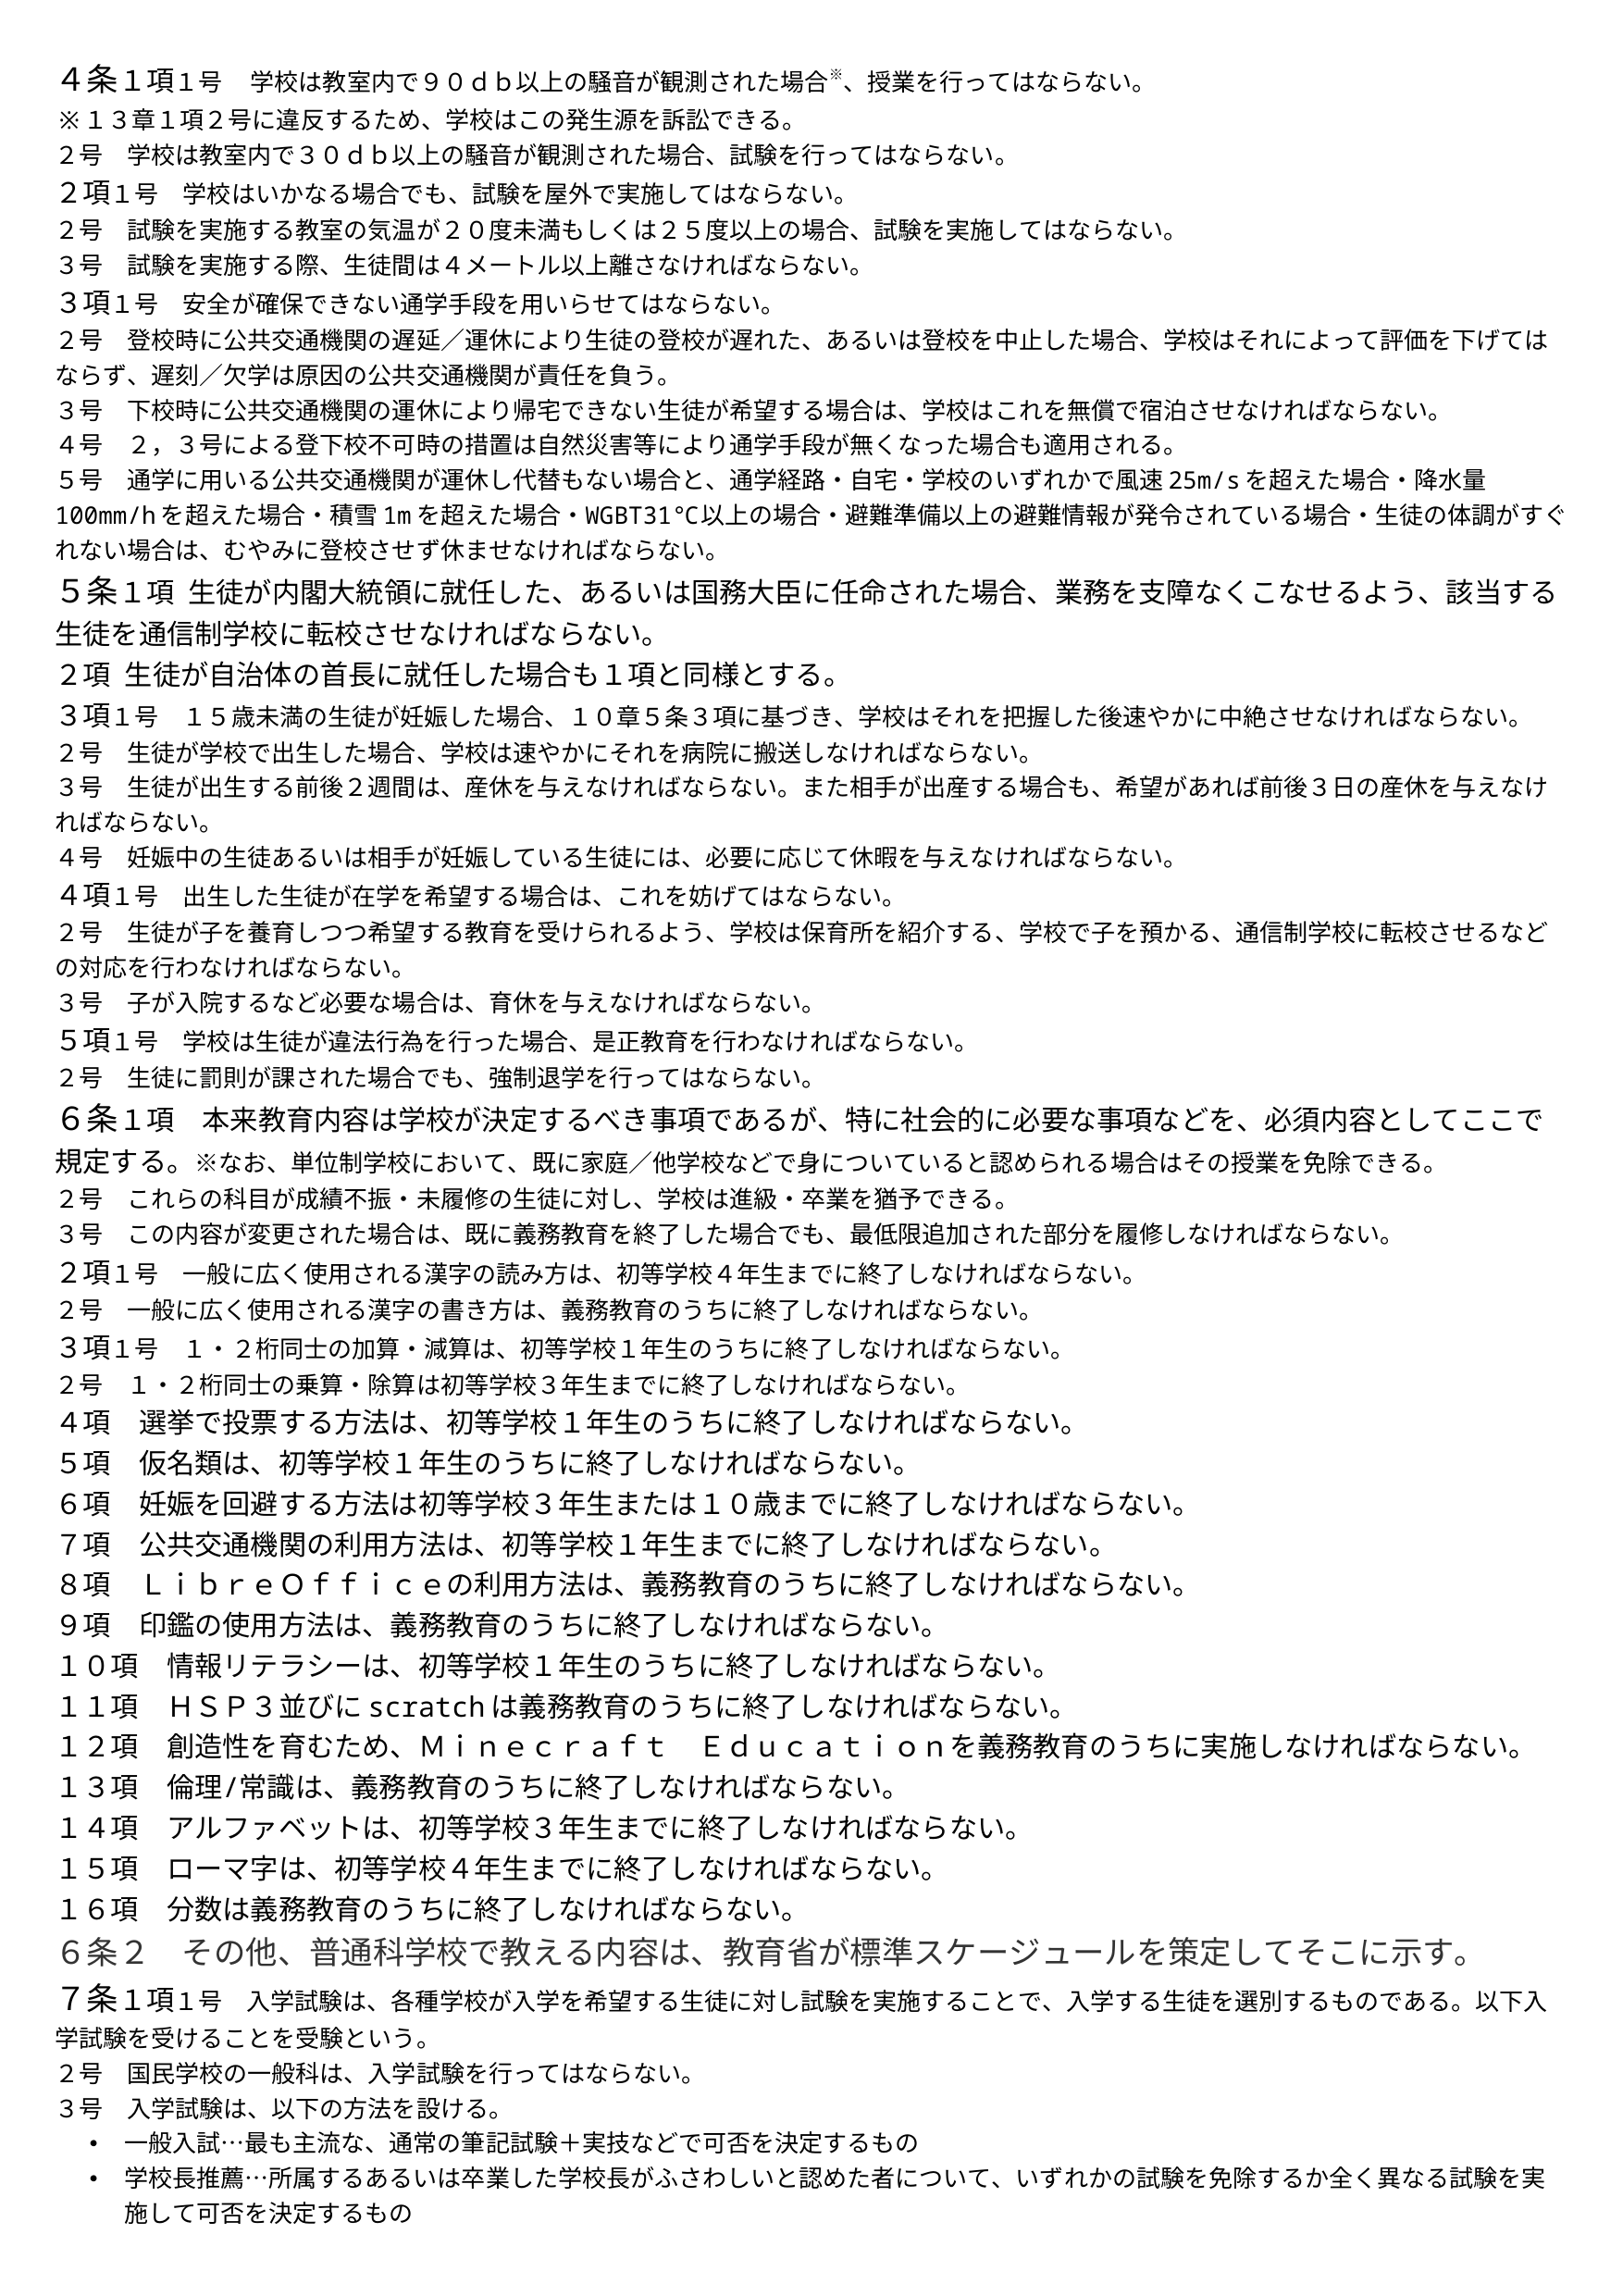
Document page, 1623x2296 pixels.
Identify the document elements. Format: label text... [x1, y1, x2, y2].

text ２号 一般に広く使用される漢字の書き方は、義務教育のうちに終了しなければならない。 [55, 1291, 1568, 1325]
text ２号 生徒が子を養育しつつ希望する教育を受けられるよう、学校は保育所を紹介する、学校で子を預かる、通信制学校に転校させるなどの対応を行わなければならない。 [55, 913, 1568, 984]
text ７条１項１号 入学試験は、各種学校が入学を希望する生徒に対し試験を実施することで、入学する生徒を選別するものである。以下入学試験を受けることを受験という。 [55, 1974, 1568, 2054]
text ７項 公共交通機関の利用方法は、初等学校１年生までに終了しなければならない。 [55, 1522, 1568, 1563]
text ３号 下校時に公共交通機関の運休により帰宅できない生徒が希望する場合は、学校はこれを無償で宿泊させなければならない。 [55, 391, 1568, 427]
text ４号 妊娠中の生徒あるいは相手が妊娠している生徒には、必要に応じて休暇を与えなければならない。 [55, 838, 1568, 874]
text ２号 学校は教室内で３０ｄｂ以上の騒音が観測された場合、試験を行ってはならない。 [55, 136, 1568, 170]
text ２号 登校時に公共交通機関の遅延／運休により生徒の登校が遅れた、あるいは登校を中止した場合、学校はそれによって評価を下げてはならず、遅刻／欠学は原因の公共交通機関が責任を負う。 [55, 321, 1568, 391]
text ３号 生徒が出生する前後２週間は、産休を与えなければならない。また相手が出産する場合も、希望があれば前後３日の産休を与えなければならない。 [55, 769, 1568, 838]
text ２項１号 学校はいかなる場合でも、試験を屋外で実施してはならない。 [55, 170, 1568, 211]
text ５項 仮名類は、初等学校１年生のうちに終了しなければならない。 [55, 1442, 1568, 1482]
text ４条１項１号 学校は教室内で９０ｄｂ以上の騒音が観測された場合※、授業を行ってはならない。 [55, 55, 1568, 101]
text ５条１項 生徒が内閣大統領に就任した、あるいは国務大臣に任命された場合、業務を支障なくこなせるよう、該当する生徒を通信制学校に転校させなければならない。 [55, 566, 1568, 652]
text ３号 この内容が変更された場合は、既に義務教育を終了した場合でも、最低限追加された部分を履修しなければならない。 [55, 1215, 1568, 1250]
text ６条２ その他、普通科学校で教える内容は、教育省が標準スケージュールを策定してそこに示す。 [55, 1928, 1568, 1974]
text ４号 ２，３号による登下校不可時の措置は自然災害等により通学手段が無くなった場合も適用される。 [55, 427, 1568, 461]
text ３号 試験を実施する際、生徒間は４メートル以上離さなければならない。 [55, 246, 1568, 281]
text ２号 生徒が学校で出生した場合、学校は速やかにそれを病院に搬送しなければならない。 [55, 734, 1568, 769]
text １３項 倫理/常識は、義務教育のうちに終了しなければならない。 [55, 1766, 1568, 1806]
text ２号 生徒に罰則が課された場合でも、強制退学を行ってはならない。 [55, 1059, 1568, 1094]
text ３項１号 １・２桁同士の加算・減算は、初等学校１年生のうちに終了しなければならない。 [55, 1325, 1568, 1366]
text ８項 ＬｉｂｒｅＯｆｆｉｃｅの利用方法は、義務教育のうちに終了しなければならない。 [55, 1563, 1568, 1604]
text ９項 印鑑の使用方法は、義務教育のうちに終了しなければならない。 [55, 1604, 1568, 1644]
text ２項 生徒が自治体の首長に就任した場合も１項と同様とする。 [55, 652, 1568, 693]
text ２号 試験を実施する教室の気温が２０度未満もしくは２５度以上の場合、試験を実施してはならない。 [55, 211, 1568, 246]
text １２項 創造性を育むため、Ｍｉｎｅｃｒａｆｔ Ｅｄｕｃａｔｉｏｎを義務教育のうちに実施しなければならない。 [55, 1725, 1568, 1766]
text ２号 これらの科目が成績不振・未履修の生徒に対し、学校は進級・卒業を猶予できる。 [55, 1181, 1568, 1215]
text ３項１号 安全が確保できない通学手段を用いらせてはならない。 [55, 281, 1568, 321]
text ２号 国民学校の一般科は、入学試験を行ってはならない。 [55, 2054, 1568, 2090]
text ３号 子が入院するなど必要な場合は、育休を与えなければならない。 [55, 984, 1568, 1019]
text １６項 分数は義務教育のうちに終了しなければならない。 [55, 1887, 1568, 1928]
list 学校長推薦…所属するあるいは卒業した学校長がふさわしいと認めた者について、いずれかの試験を免除するか全く異なる試験を実施して可否を決定するもの [90, 2159, 1568, 2229]
text ２号 １・２桁同士の乗算・除算は初等学校３年生までに終了しなければならない。 [55, 1366, 1568, 1401]
text ３号 入学試験は、以下の方法を設ける。 [55, 2090, 1568, 2125]
text １５項 ローマ字は、初等学校４年生までに終了しなければならない。 [55, 1846, 1568, 1887]
text ３項１号 １５歳未満の生徒が妊娠した場合、１０章５条３項に基づき、学校はそれを把握した後速やかに中絶させなければならない。 [55, 693, 1568, 734]
text １０項 情報リテラシーは、初等学校１年生のうちに終了しなければならない。 [55, 1644, 1568, 1684]
text ４項 選挙で投票する方法は、初等学校１年生のうちに終了しなければならない。 [55, 1401, 1568, 1442]
text ５号 通学に用いる公共交通機関が運休し代替もない場合と、通学経路・自宅・学校のいずれかで風速25m/sを超えた場合・降水量100mm/hを超えた場合・積雪1mを超えた場合・WGBT31℃以上の場合・避難準備以上の避難情報が発令されている場合・生徒の体調がすぐれない場合は、むやみに登校させず休ませなければならない。 [55, 461, 1568, 566]
list 一般入試…最も主流な、通常の筆記試験＋実技などで可否を決定するもの [90, 2125, 1568, 2159]
text ６条１項 本来教育内容は学校が決定するべき事項であるが、特に社会的に必要な事項などを、必須内容としてここで規定する。※なお、単位制学校において、既に家庭／他学校などで身についていると認められる場合はその授業を免除できる。 [55, 1094, 1568, 1181]
text ※１３章１項２号に違反するため、学校はこの発生源を訴訟できる。 [55, 101, 1568, 136]
text ６項 妊娠を回避する方法は初等学校３年生または１０歳までに終了しなければならない。 [55, 1482, 1568, 1522]
text １１項 ＨＳＰ３並びにscratchは義務教育のうちに終了しなければならない。 [55, 1684, 1568, 1725]
text ５項１号 学校は生徒が違法行為を行った場合、是正教育を行わなければならない。 [55, 1019, 1568, 1059]
text ２項１号 一般に広く使用される漢字の読み方は、初等学校４年生までに終了しなければならない。 [55, 1250, 1568, 1291]
text ４項１号 出生した生徒が在学を希望する場合は、これを妨げてはならない。 [55, 874, 1568, 913]
text １４項 アルファベットは、初等学校３年生までに終了しなければならない。 [55, 1806, 1568, 1846]
